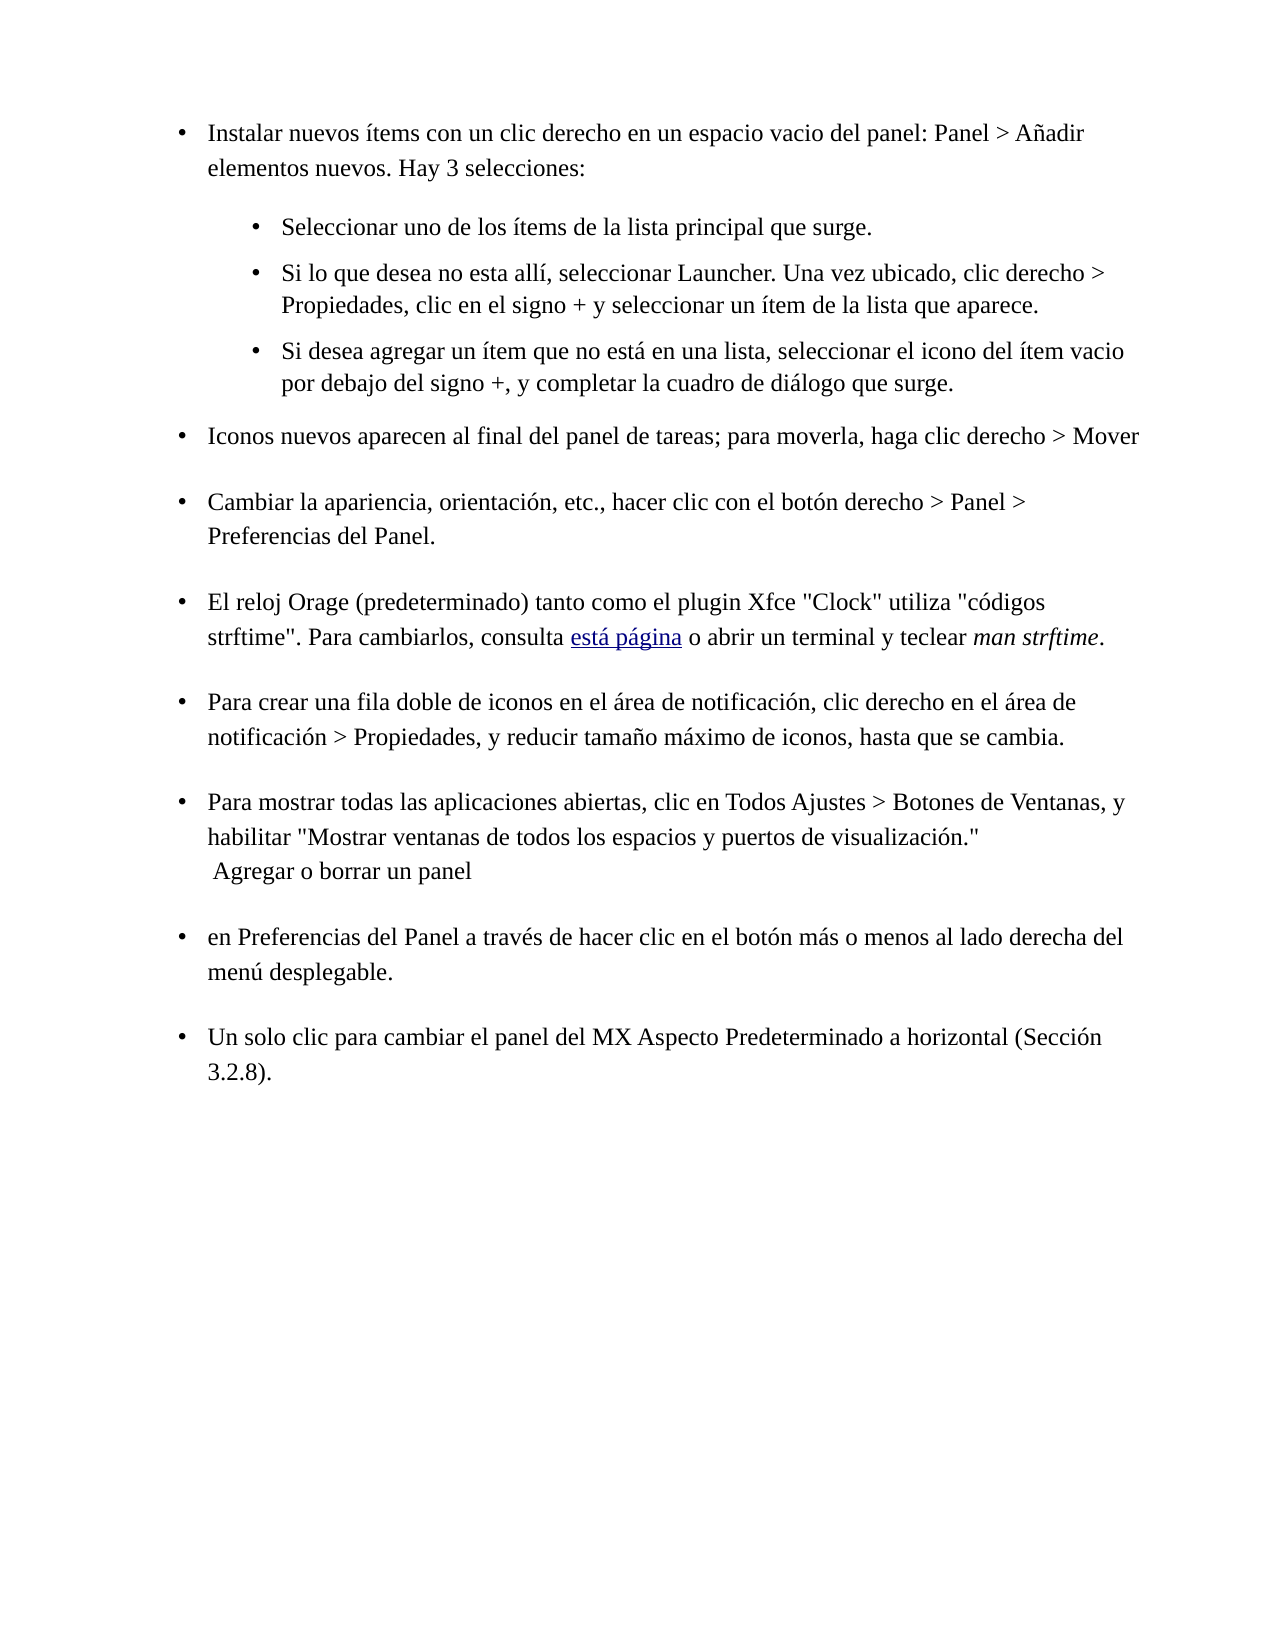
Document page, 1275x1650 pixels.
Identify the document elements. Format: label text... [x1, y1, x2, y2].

list en Preferencias del Panel a través de hacer clic en el botón más o menos al lado derecha del menú desplegable. [178, 922, 1141, 985]
list Si lo que desea no esta allí, seleccionar Launcher. Una vez ubicado, clic derecho > Propiedades, clic en el signo + y seleccionar un ítem de la lista que aparece. [252, 258, 1141, 318]
list Iconos nuevos aparecen al final del panel de tareas; para moverla, haga clic derecho > Mover [178, 421, 1141, 450]
list Para mostrar todas las aplicaciones abiertas, clic en Todos Ajustes > Botones de Ventanas, y habilitar "Mostrar ventanas de todos los espacios y puertos de visualización." Agregar o borrar un panel [178, 787, 1141, 885]
list Un solo clic para cambiar el panel del MX Aspecto Predeterminado a horizontal (Sección 3.2.8). [178, 1022, 1141, 1086]
list Cambiar la apariencia, orientación, etc., hacer clic con el botón derecho > Panel > Preferencias del Panel. [178, 487, 1141, 550]
list Si desea agregar un ítem que no está en una lista, seleccionar el icono del ítem vacio por debajo del signo +, y completar la cuadro de diálogo que surge. [252, 336, 1141, 397]
list Para crear una fila doble de iconos en el área de notificación, clic derecho en el área de notificación > Propiedades, y reducir tamaño máximo de iconos, hasta que se cambia. [178, 687, 1141, 751]
list Seleccionar uno de los ítems de la lista principal que surge. [252, 212, 1141, 240]
list Instalar nuevos ítems con un clic derecho en un espacio vacio del panel: Panel > Añadir elementos nuevos. Hay 3 selecciones: [178, 118, 1141, 181]
list El reloj Orage (predeterminado) tanto como el plugin Xfce "Clock" utiliza "códigos strftime". Para cambiarlos, consulta está página o abrir un terminal y teclear man strftime. [178, 587, 1141, 650]
